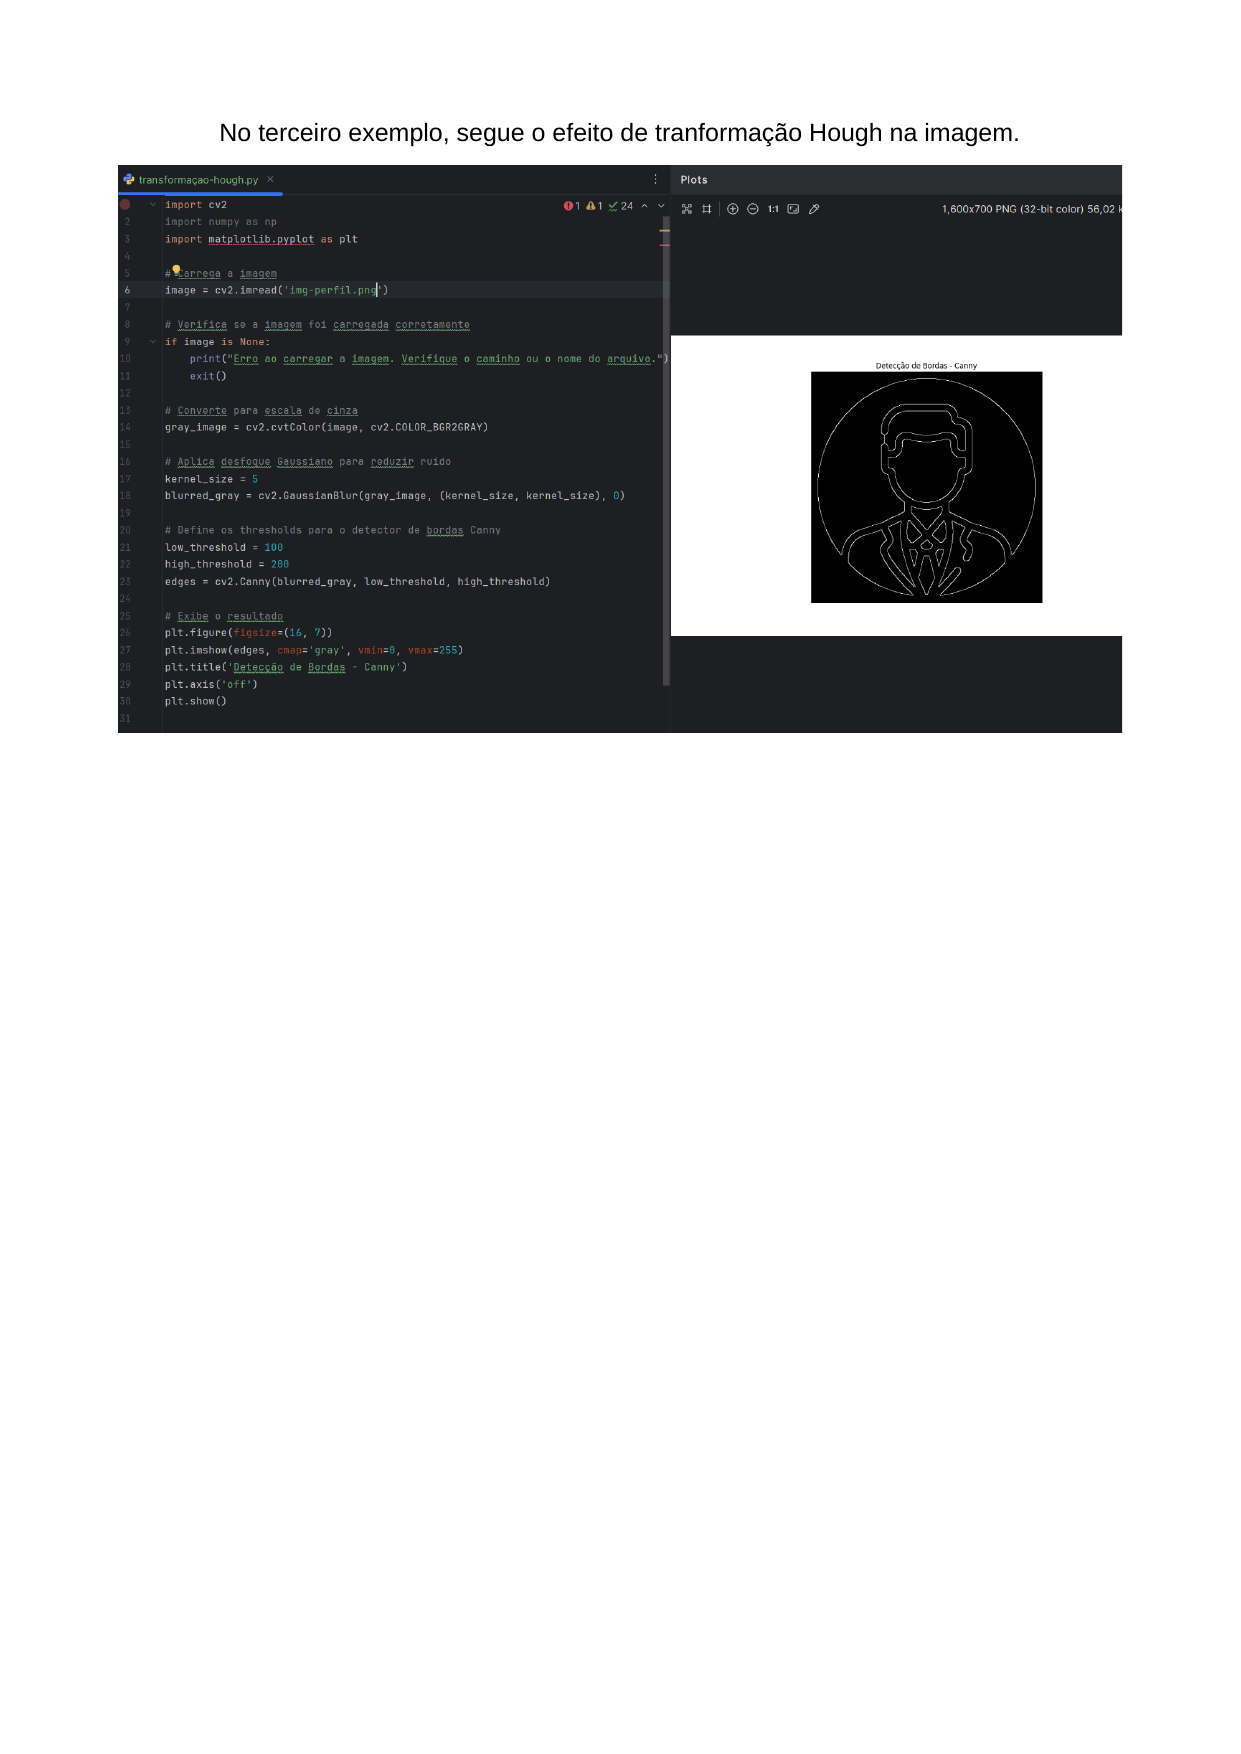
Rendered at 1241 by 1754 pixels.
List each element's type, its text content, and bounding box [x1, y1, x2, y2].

picture [118, 165, 1123, 733]
text No terceiro exemplo, segue o efeito de tranformação Hough na imagem. [118, 118, 1122, 147]
